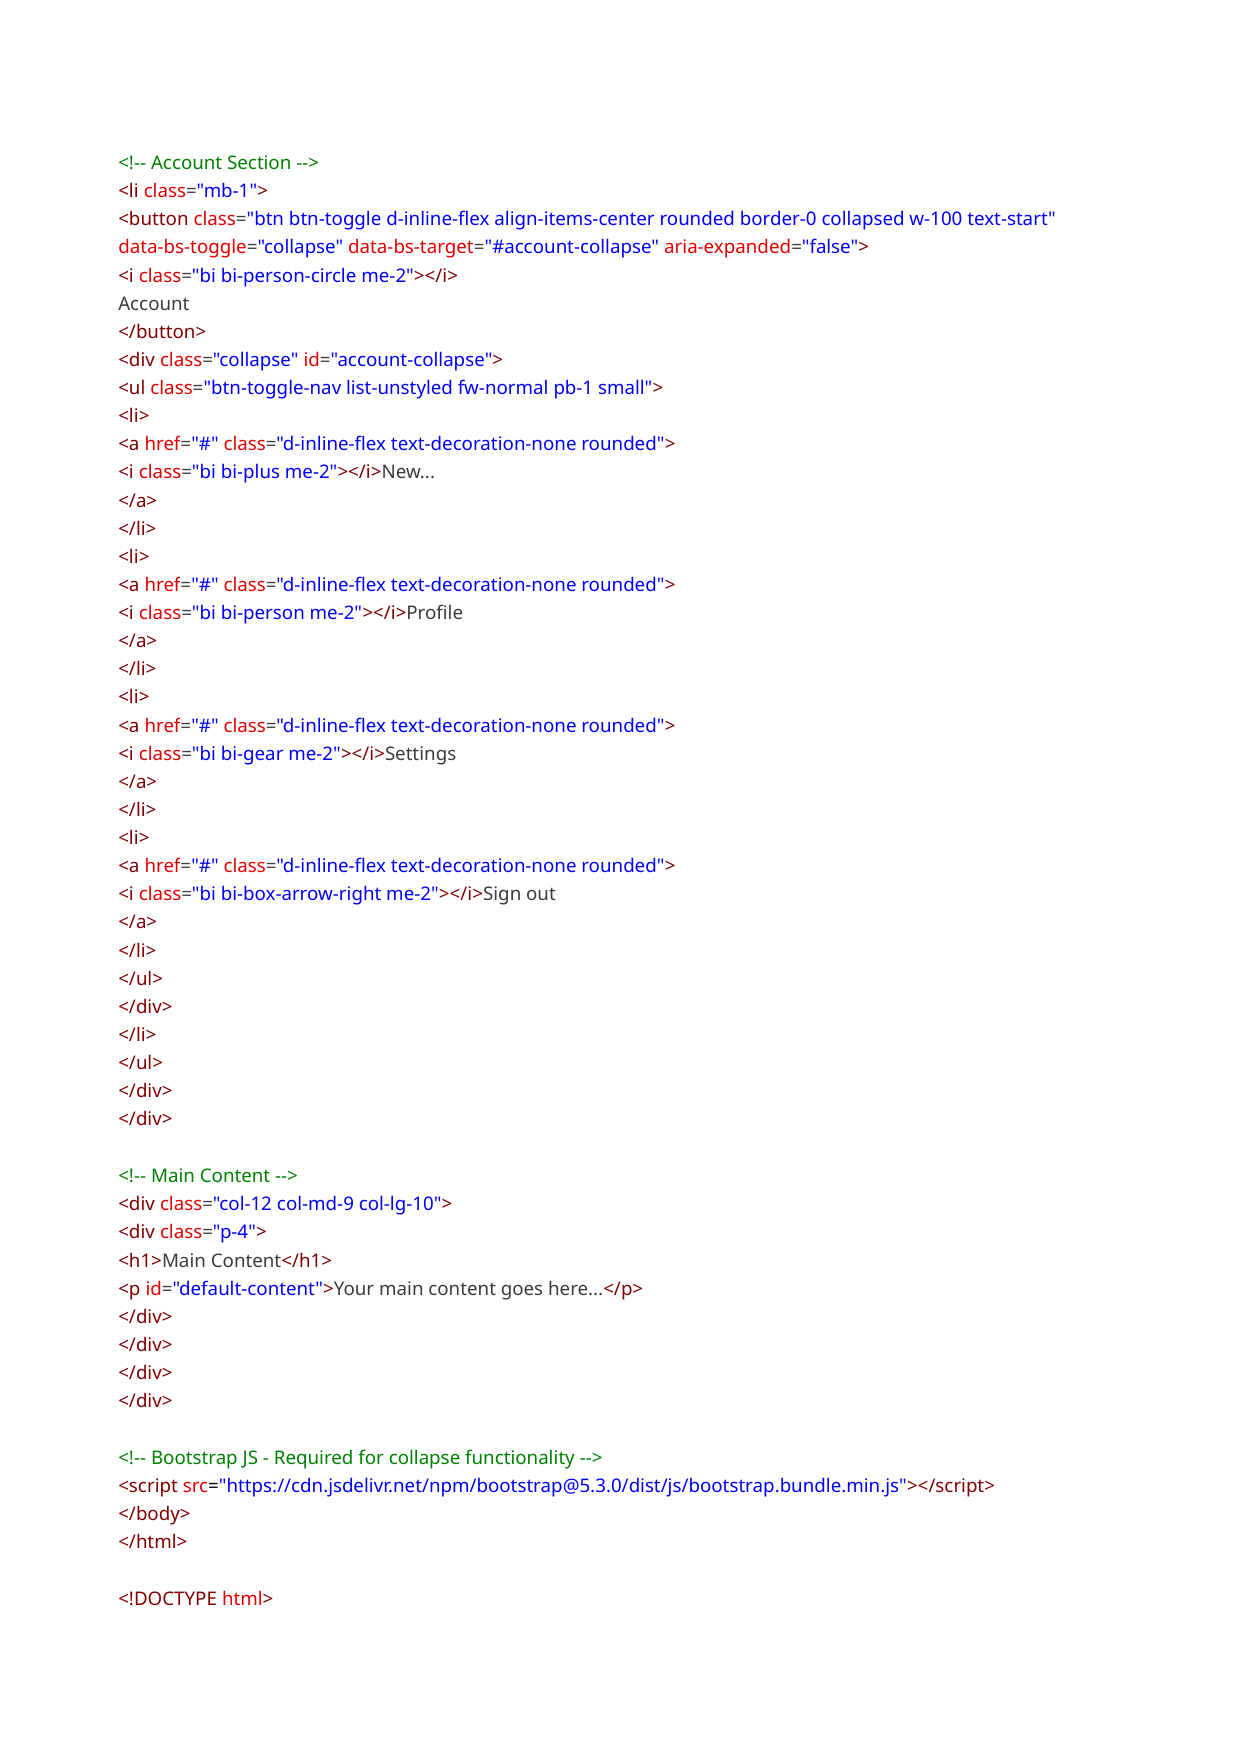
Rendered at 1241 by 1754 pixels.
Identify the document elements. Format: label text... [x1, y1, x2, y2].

text </div> [118, 1385, 1122, 1413]
text </li> [118, 512, 1122, 541]
text <script src="https://cdn.jsdelivr.net/npm/bootstrap@5.3.0/dist/js/bootstrap.bundle.min.js"></script> [118, 1470, 1122, 1498]
text </div> [118, 1075, 1122, 1103]
text </a> [118, 766, 1122, 794]
text <p id="default-content">Your main content goes here...</p> [118, 1272, 1122, 1301]
text <li> [118, 400, 1122, 428]
text <i class="bi bi-person me-2"></i>Profile [118, 597, 1122, 625]
text </div> [118, 1357, 1122, 1385]
text </button> [118, 316, 1122, 344]
text <li class="mb-1"> [118, 175, 1122, 203]
text </a> [118, 484, 1122, 512]
text <!-- Account Section --> [118, 147, 1122, 175]
text <a href="#" class="d-inline-flex text-decoration-none rounded"> [118, 569, 1122, 597]
text <a href="#" class="d-inline-flex text-decoration-none rounded"> [118, 428, 1122, 456]
text <a href="#" class="d-inline-flex text-decoration-none rounded"> [118, 709, 1122, 737]
text <button class="btn btn-toggle d-inline-flex align-items-center rounded border-0 collapsed w-100 text-start" [118, 203, 1122, 231]
text <li> [118, 681, 1122, 709]
text </div> [118, 991, 1122, 1019]
text data-bs-toggle="collapse" data-bs-target="#account-collapse" aria-expanded="false"> [118, 231, 1122, 259]
text <a href="#" class="d-inline-flex text-decoration-none rounded"> [118, 850, 1122, 878]
text </body> [118, 1498, 1122, 1526]
text </div> [118, 1103, 1122, 1131]
text <!-- Bootstrap JS - Required for collapse functionality --> [118, 1442, 1122, 1470]
text <i class="bi bi-person-circle me-2"></i> [118, 259, 1122, 287]
text </html> [118, 1526, 1122, 1554]
text </a> [118, 625, 1122, 653]
text </li> [118, 794, 1122, 822]
text Account [118, 287, 1122, 316]
text <div class="collapse" id="account-collapse"> [118, 344, 1122, 372]
text </li> [118, 653, 1122, 681]
text </div> [118, 1301, 1122, 1329]
text </a> [118, 906, 1122, 934]
text <h1>Main Content</h1> [118, 1244, 1122, 1272]
text <i class="bi bi-box-arrow-right me-2"></i>Sign out [118, 878, 1122, 906]
text <div class="p-4"> [118, 1216, 1122, 1244]
text <ul class="btn-toggle-nav list-unstyled fw-normal pb-1 small"> [118, 372, 1122, 400]
text <i class="bi bi-gear me-2"></i>Settings [118, 737, 1122, 766]
text <!-- Main Content --> [118, 1160, 1122, 1188]
text </li> [118, 1019, 1122, 1047]
text </div> [118, 1329, 1122, 1357]
text </li> [118, 934, 1122, 962]
text <li> [118, 541, 1122, 569]
text <i class="bi bi-plus me-2"></i>New... [118, 456, 1122, 484]
text </ul> [118, 962, 1122, 991]
text <div class="col-12 col-md-9 col-lg-10"> [118, 1188, 1122, 1216]
text <li> [118, 822, 1122, 850]
text <!DOCTYPE html> [118, 1582, 1122, 1611]
text </ul> [118, 1047, 1122, 1075]
